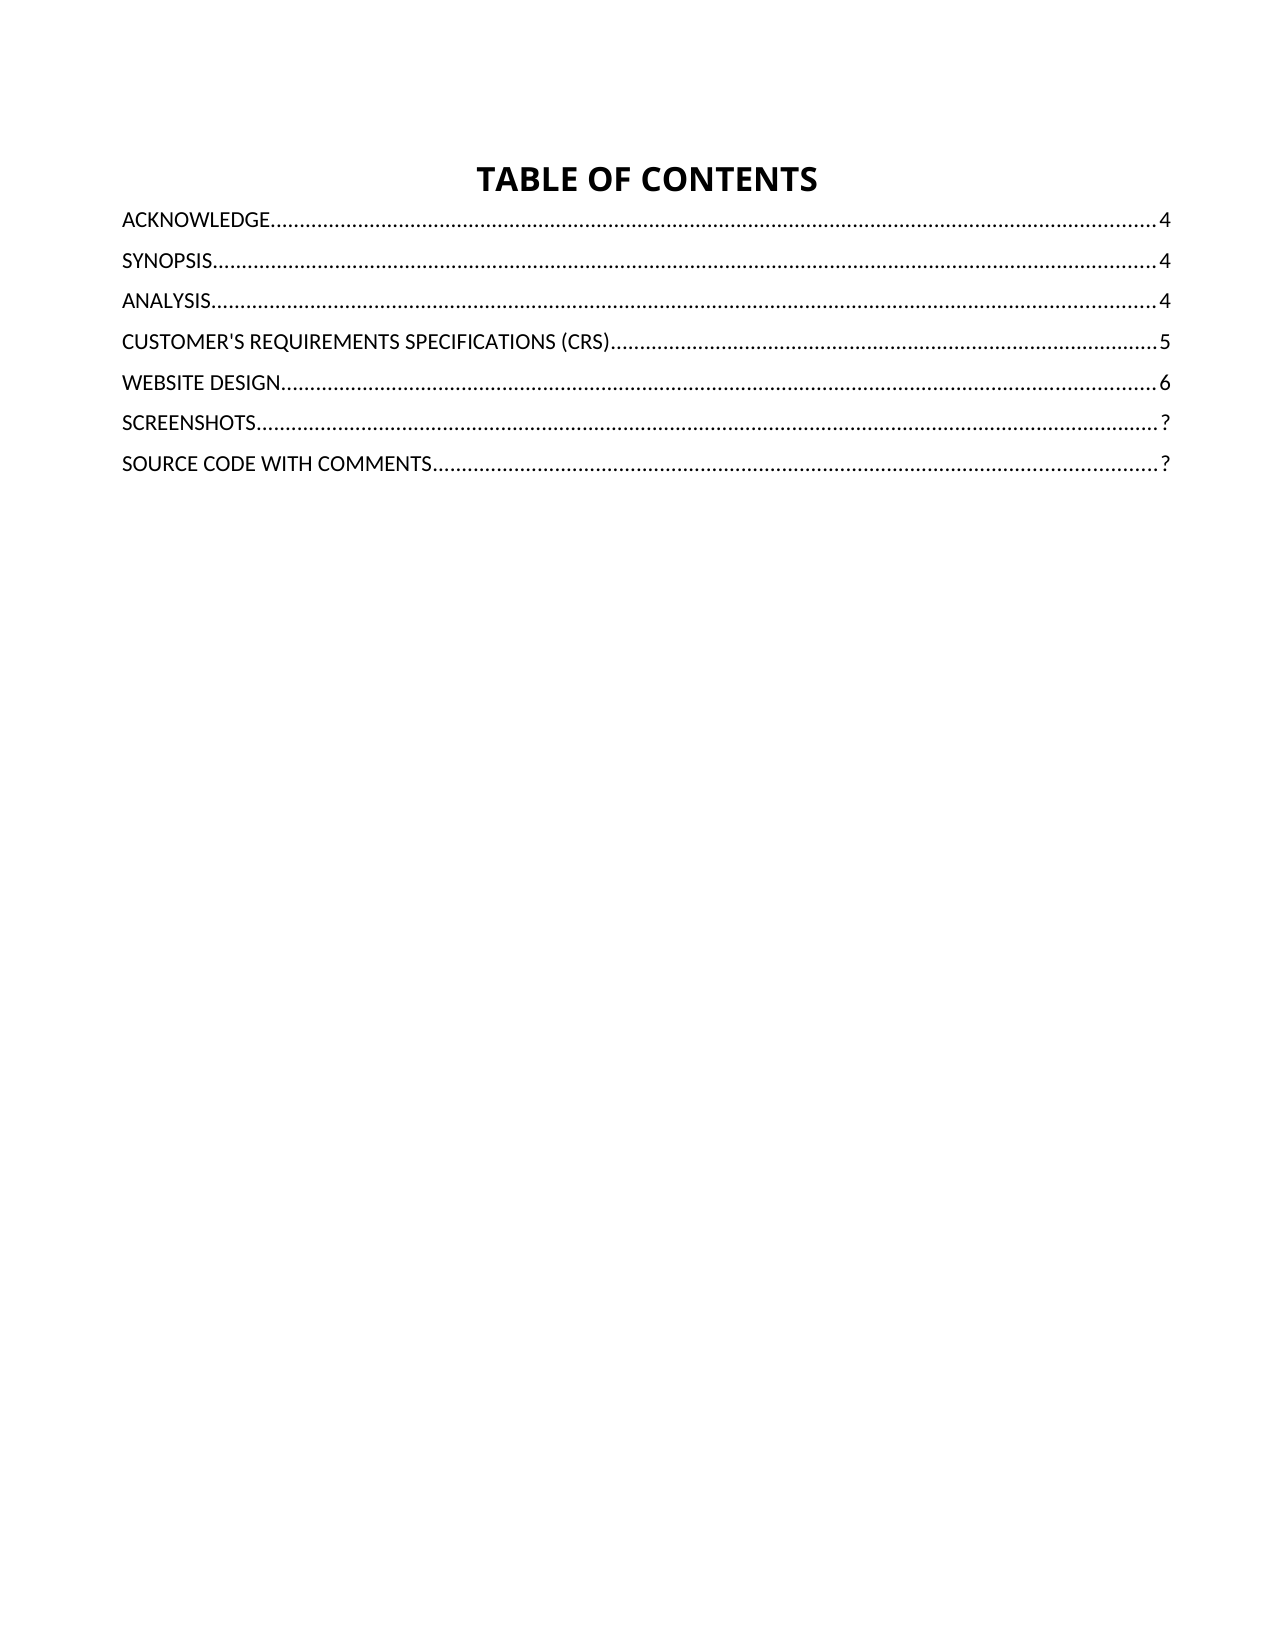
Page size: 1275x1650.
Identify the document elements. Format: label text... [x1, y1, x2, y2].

text SOURCE CODE WITH COMMENTS ? [122, 449, 1172, 477]
text WEBSITE DESIGN 6 [122, 368, 1172, 396]
subtitle TABLE OF CONTENTS [122, 156, 1172, 202]
text CUSTOMER'S REQUIREMENTS SPECIFICATIONS (CRS) 5 [122, 327, 1172, 355]
text SCREENSHOTS ? [122, 408, 1172, 436]
text SYNOPSIS 4 [122, 246, 1172, 274]
text ACKNOWLEDGE 4 [122, 205, 1172, 233]
text ANALYSIS 4 [122, 286, 1172, 314]
